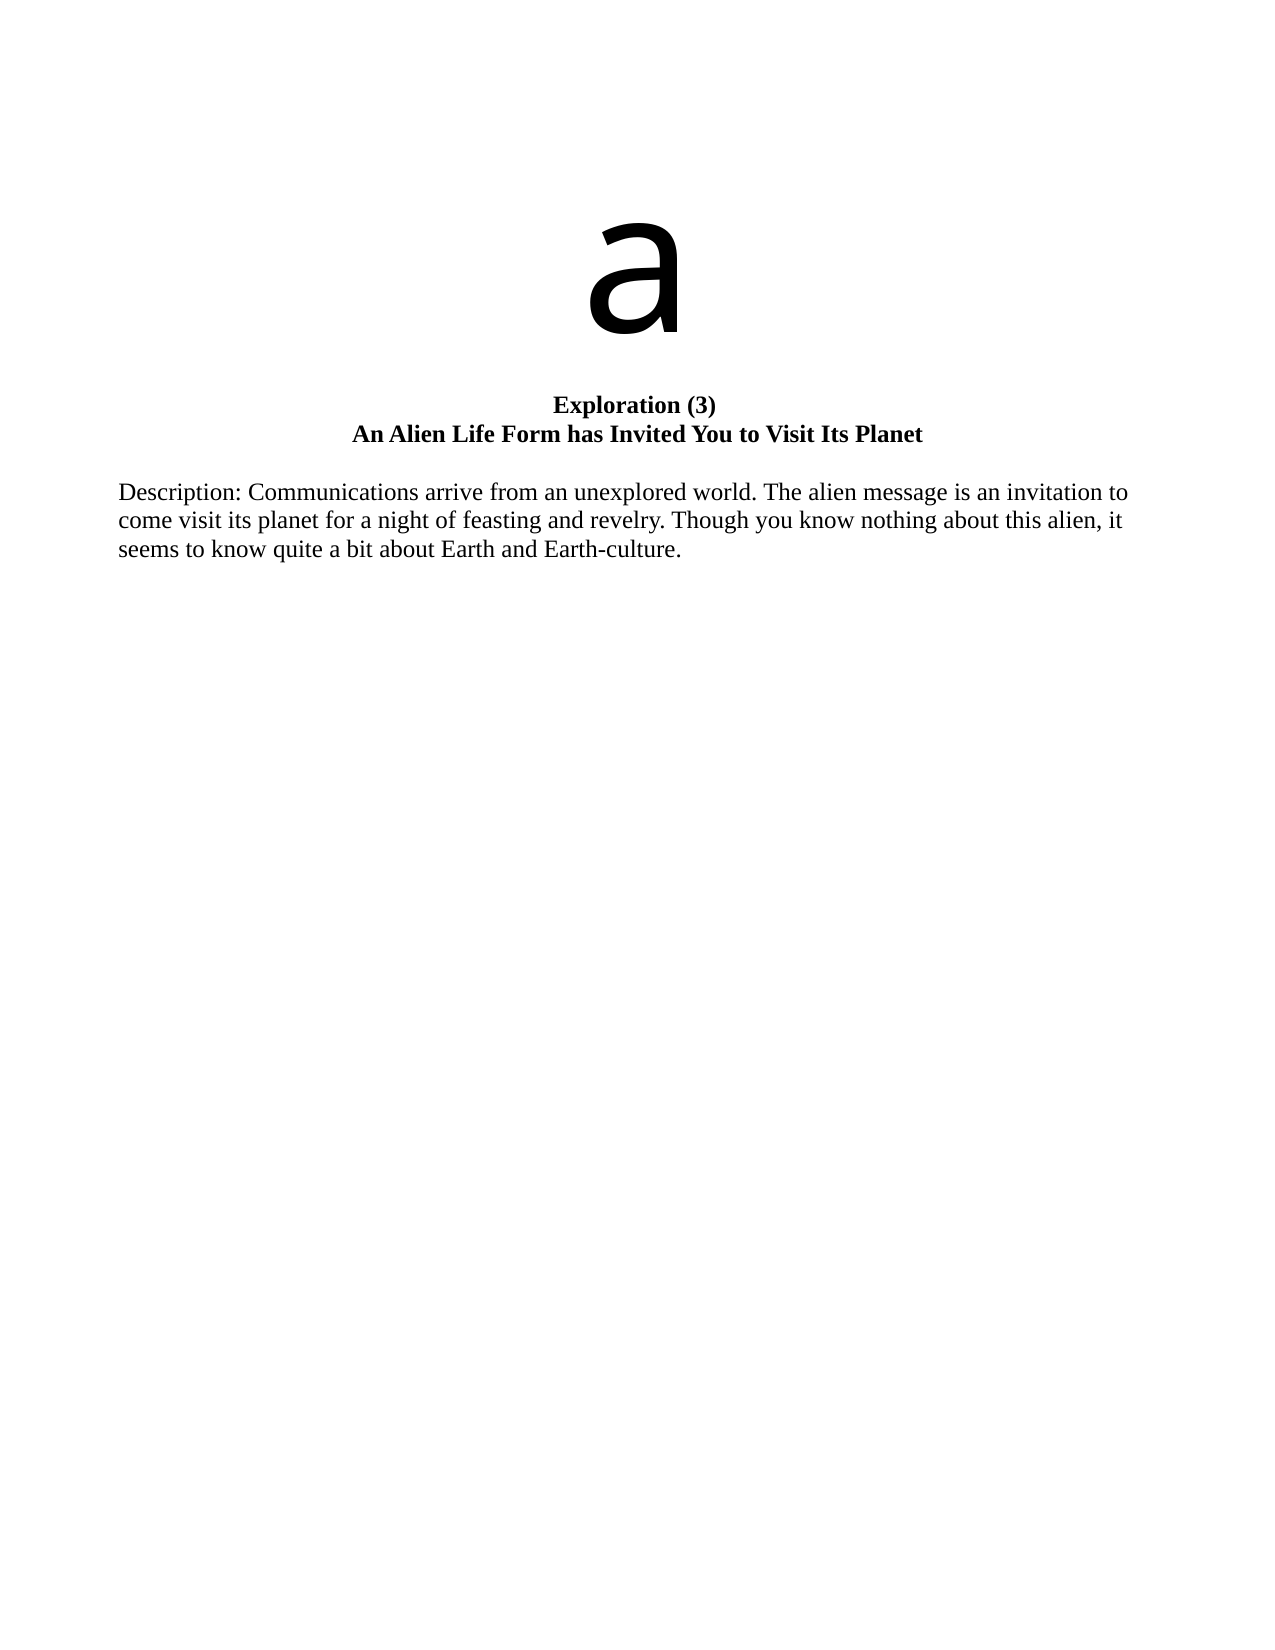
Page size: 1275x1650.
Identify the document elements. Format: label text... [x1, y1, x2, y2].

text Description: Communications arrive from an unexplored world. The alien message is an invitation to come visit its planet for a night of feasting and revelry. Though you know nothing about this alien, it seems to know quite a bit about Earth and Earth-culture. [118, 477, 1157, 563]
text An Alien Life Form has Invited You to Visit Its Planet [118, 419, 1157, 448]
text a [118, 118, 1157, 391]
text Exploration (3) [118, 391, 1157, 419]
